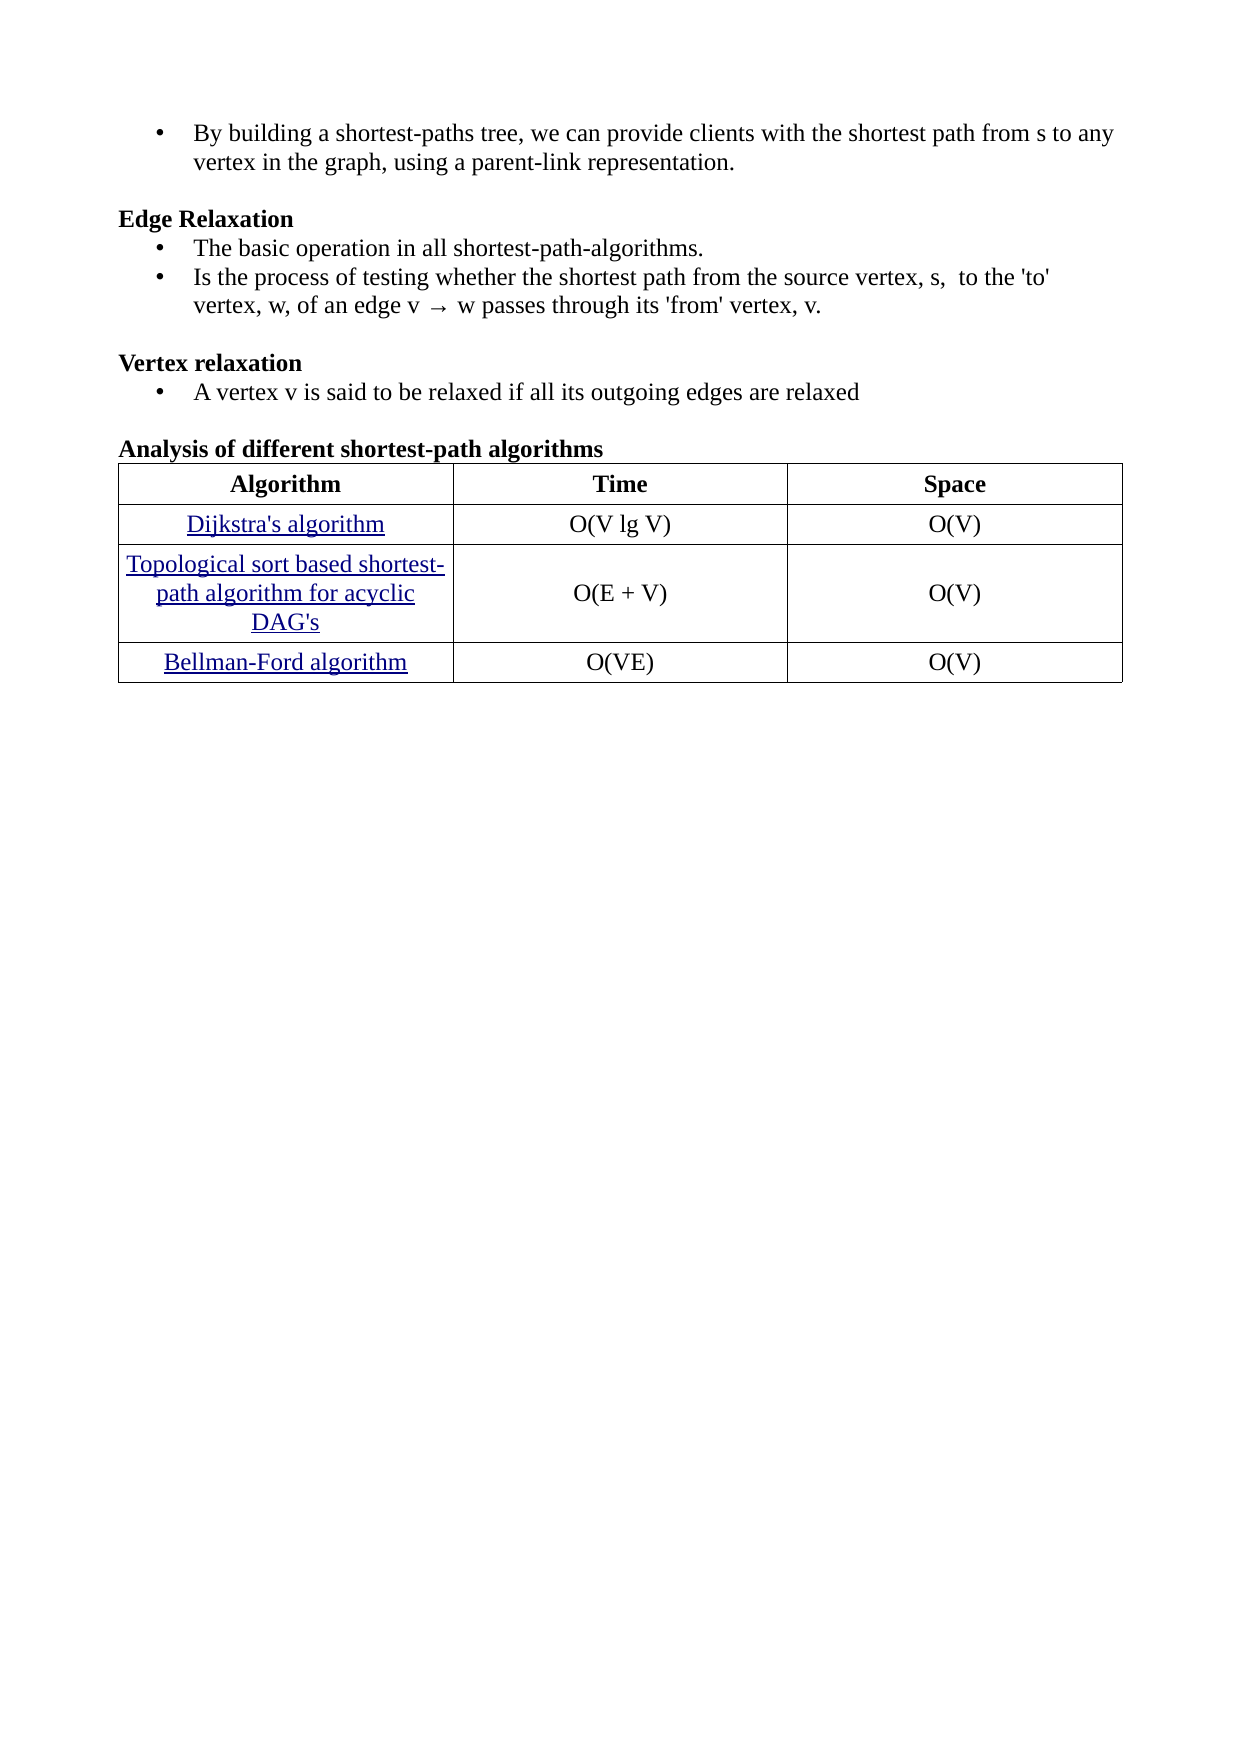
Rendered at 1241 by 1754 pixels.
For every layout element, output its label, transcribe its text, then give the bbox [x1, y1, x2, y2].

table_cell Topological sort based shortest-path algorithm for acyclic DAG's [119, 545, 453, 642]
list The basic operation in all shortest-path-algorithms. [156, 233, 1122, 262]
table_cell O(V) [788, 545, 1122, 642]
table_cell O(E + V) [454, 545, 787, 642]
table_header Space [788, 464, 1122, 503]
text Edge Relaxation [118, 204, 1122, 233]
table_cell Bellman-Ford algorithm [119, 643, 453, 682]
list A vertex v is said to be relaxed if all its outgoing edges are relaxed [156, 377, 1122, 406]
table_cell Dijkstra's algorithm [119, 505, 453, 544]
list By building a shortest-paths tree, we can provide clients with the shortest path from s to any vertex in the graph, using a parent-link representation. [156, 118, 1122, 176]
text Analysis of different shortest-path algorithms [118, 434, 1122, 463]
table_cell O(V) [788, 643, 1122, 682]
text Vertex relaxation [118, 348, 1122, 377]
table_cell O(V) [788, 505, 1122, 544]
table_cell O(VE) [454, 643, 787, 682]
list Is the process of testing whether the shortest path from the source vertex, s, to the 'to' vertex, w, of an edge v → w passes through its 'from' vertex, v. [156, 262, 1122, 319]
table_cell O(V lg V) [454, 505, 787, 544]
table_header Time [454, 464, 787, 503]
table_header Algorithm [119, 464, 453, 503]
